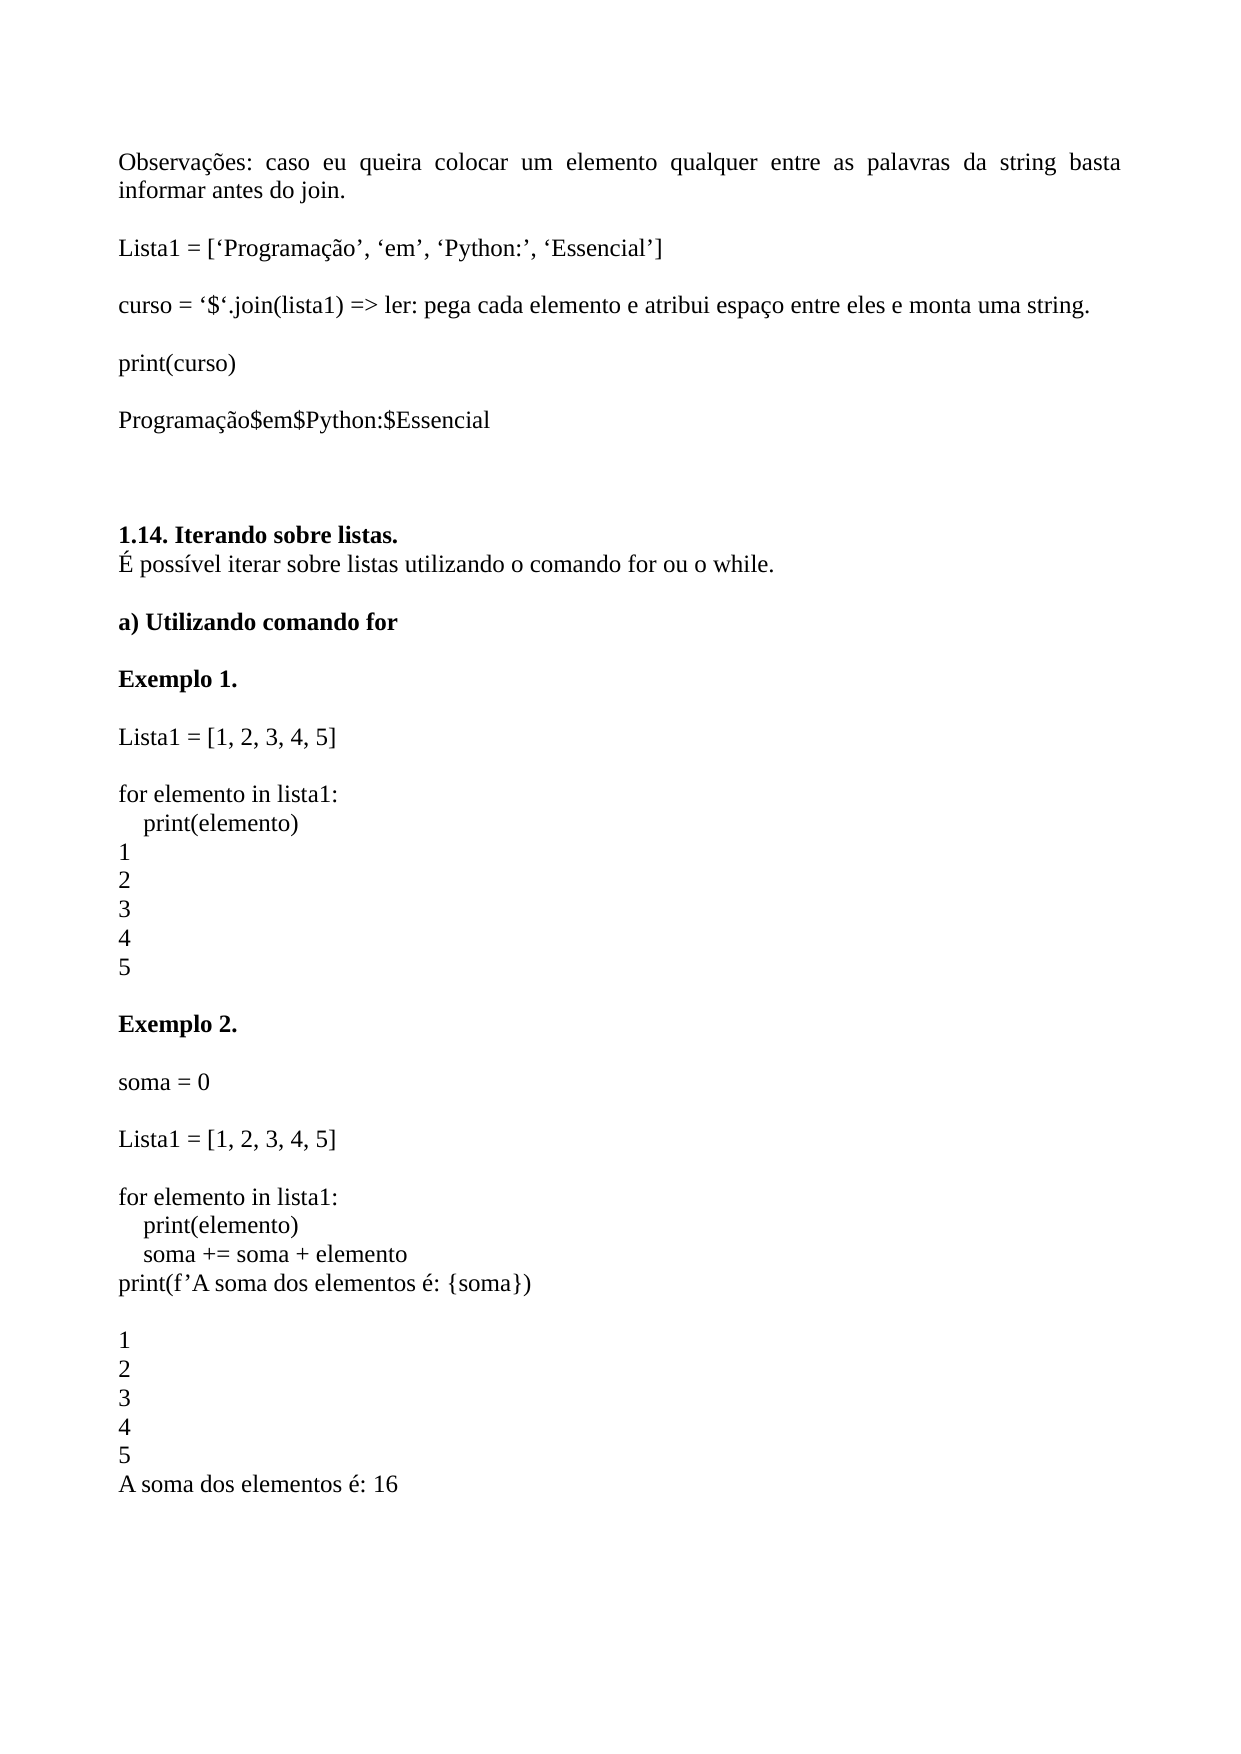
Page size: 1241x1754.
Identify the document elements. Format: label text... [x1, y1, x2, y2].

text 1 [118, 837, 1122, 866]
text A soma dos elementos é: 16 [118, 1469, 1122, 1498]
text 4 [118, 1412, 1122, 1441]
text a) Utilizando comando for [118, 607, 1122, 636]
text print(f’A soma dos elementos é: {soma}) [118, 1268, 1122, 1297]
text for elemento in lista1: [118, 779, 1122, 808]
text print(curso) [118, 348, 1122, 377]
text Programação$em$Python:$Essencial [118, 406, 1122, 434]
text 5 [118, 1441, 1122, 1469]
text print(elemento) [118, 1211, 1122, 1239]
text Exemplo 2. [118, 1009, 1122, 1038]
text Lista1 = [‘Programação’, ‘em’, ‘Python:’, ‘Essencial’] [118, 233, 1122, 262]
text É possível iterar sobre listas utilizando o comando for ou o while. [118, 549, 1122, 578]
text curso = ‘$‘.join(lista1) => ler: pega cada elemento e atribui espaço entre eles e monta uma string. [118, 291, 1122, 319]
text 2 [118, 1354, 1122, 1383]
text for elemento in lista1: [118, 1182, 1122, 1211]
text Lista1 = [1, 2, 3, 4, 5] [118, 1124, 1122, 1153]
text print(elemento) [118, 808, 1122, 837]
text Exemplo 1. [118, 664, 1122, 693]
text 2 [118, 866, 1122, 894]
text 3 [118, 894, 1122, 923]
text 3 [118, 1383, 1122, 1412]
text Lista1 = [1, 2, 3, 4, 5] [118, 722, 1122, 751]
text Observações: caso eu queira colocar um elemento qualquer entre as palavras da string basta informar antes do join. [118, 147, 1122, 204]
text 1.14. Iterando sobre listas. [118, 521, 1122, 549]
text 1 [118, 1326, 1122, 1354]
text 5 [118, 952, 1122, 981]
text 4 [118, 923, 1122, 952]
text soma = 0 [118, 1067, 1122, 1096]
text soma += soma + elemento [118, 1239, 1122, 1268]
